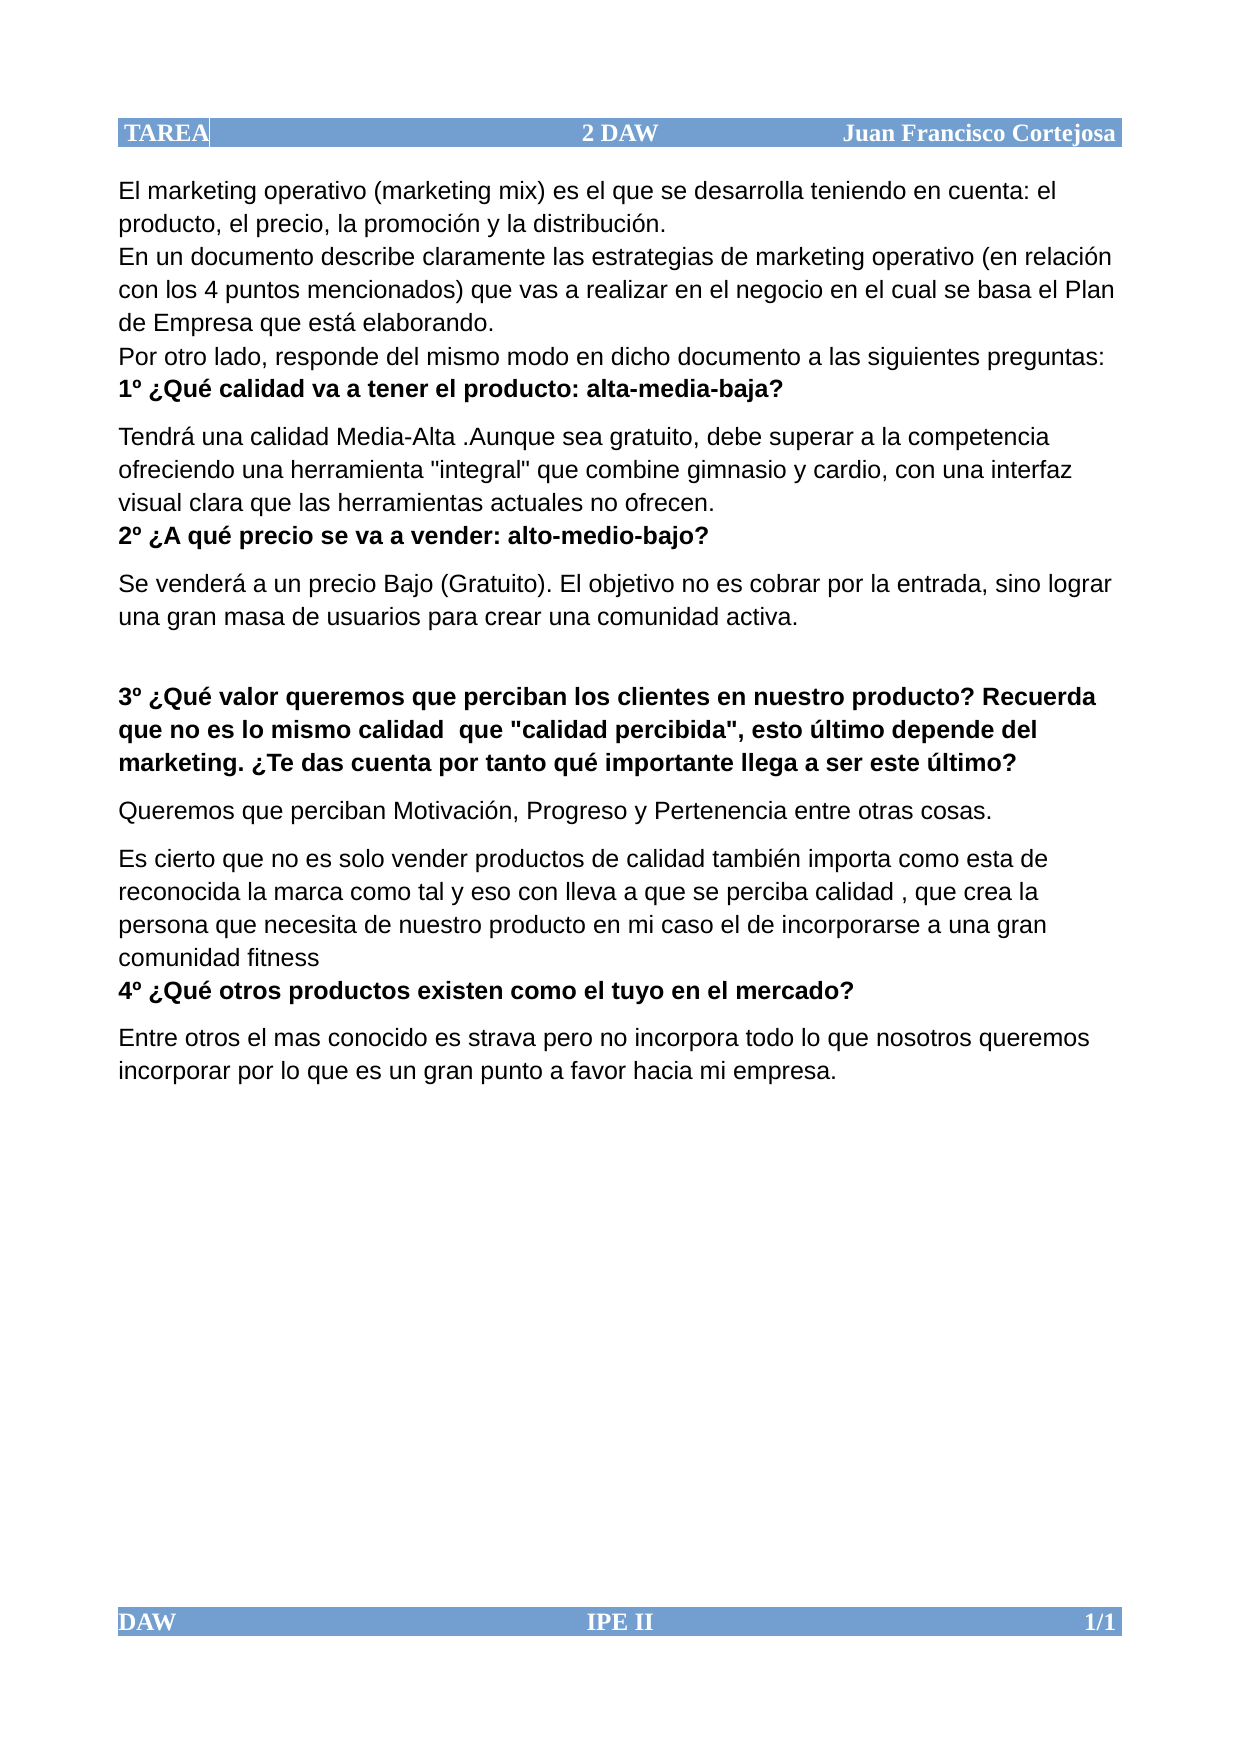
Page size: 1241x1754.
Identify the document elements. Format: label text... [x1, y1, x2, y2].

text Se venderá a un precio Bajo (Gratuito). El objetivo no es cobrar por la entrada, sino lograr una gran masa de usuarios para crear una comunidad activa. [118, 569, 1122, 631]
text Tendrá una calidad Media-Alta .Aunque sea gratuito, debe superar a la competencia ofreciendo una herramienta "integral" que combine gimnasio y cardio, con una interfaz visual clara que las herramientas actuales no ofrecen. 2º ¿A qué precio se va a vender: alto-medio-bajo? [118, 422, 1122, 550]
text Es cierto que no es solo vender productos de calidad también importa como esta de reconocida la marca como tal y eso con lleva a que se perciba calidad , que crea la persona que necesita de nuestro producto en mi caso el de incorporarse a una gran comunidad fitness 4º ¿Qué otros productos existen como el tuyo en el mercado? [118, 844, 1122, 1004]
text Queremos que perciban Motivación, Progreso y Pertenencia entre otras cosas. [118, 796, 1122, 825]
text El marketing operativo (marketing mix) es el que se desarrolla teniendo en cuenta: el producto, el precio, la promoción y la distribución. En un documento describe claramente las estrategias de marketing operativo (en relación con los 4 puntos mencionados) que vas a realizar en el negocio en el cual se basa el Plan de Empresa que está elaborando. Por otro lado, responde del mismo modo en dicho documento a las siguientes preguntas: 1º ¿Qué calidad va a tener el producto: alta-media-baja? [118, 176, 1122, 403]
text 3º ¿Qué valor queremos que perciban los clientes en nuestro producto? Recuerda que no es lo mismo calidad que "calidad percibida", esto último depende del marketing. ¿Te das cuenta por tanto qué importante llega a ser este último? [118, 649, 1122, 777]
text Entre otros el mas conocido es strava pero no incorpora todo lo que nosotros queremos incorporar por lo que es un gran punto a favor hacia mi empresa. [118, 1023, 1122, 1085]
